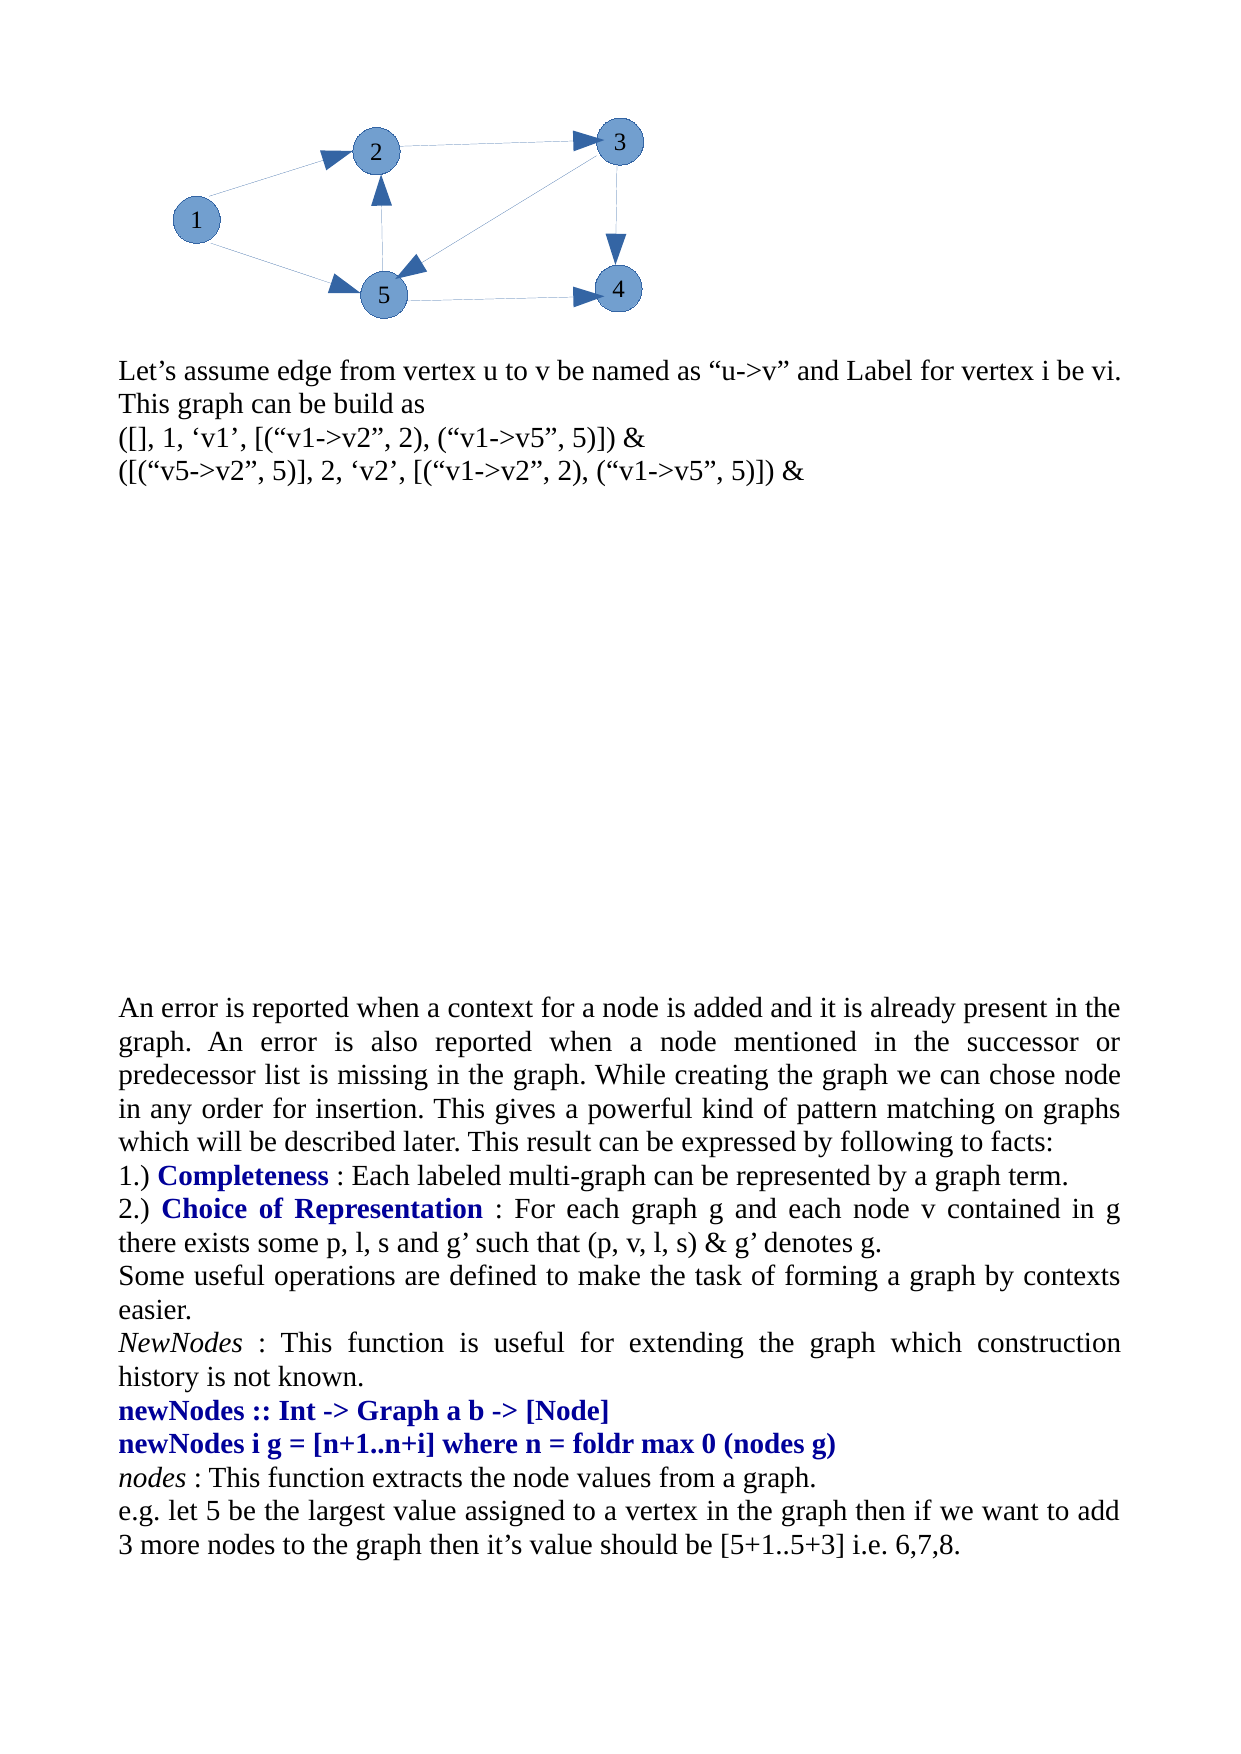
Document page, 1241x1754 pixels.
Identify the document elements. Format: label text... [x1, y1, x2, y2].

text Some useful operations are defined to make the task of forming a graph by contexts easier. [118, 1258, 1122, 1326]
text newNodes :: Int -> Graph a b -> [Node] [118, 1393, 1122, 1426]
text 2.) Choice of Representation : For each graph g and each node v contained in g there exists some p, l, s and g’ such that (p, v, l, s) & g’ denotes g. [118, 1191, 1122, 1258]
text ([], 1, ‘v1’, [(“v1->v2”, 2), (“v1->v5”, 5)]) & [118, 420, 1122, 453]
text An error is reported when a context for a node is added and it is already present in the graph. An error is also reported when a node mentioned in the successor or predecessor list is missing in the graph. While creating the graph we can chose node in any order for insertion. This gives a powerful kind of pattern matching on graphs which will be described later. This result can be expressed by following to facts: [118, 990, 1122, 1158]
text nodes : This function extracts the node values from a graph. [118, 1460, 1122, 1493]
text Let’s assume edge from vertex u to v be named as “u->v” and Label for vertex i be vi. This graph can be build as [118, 353, 1122, 420]
text newNodes i g = [n+1..n+i] where n = foldr max 0 (nodes g) [118, 1426, 1122, 1460]
text 1.) Completeness : Each labeled multi-graph can be represented by a graph term. [118, 1158, 1122, 1191]
text e.g. let 5 be the largest value assigned to a vertex in the graph then if we want to add 3 more nodes to the graph then it’s value should be [5+1..5+3] i.e. 6,7,8. [118, 1493, 1122, 1560]
text ([(“v5->v2”, 5)], 2, ‘v2’, [(“v1->v2”, 2), (“v1->v5”, 5)]) & [118, 453, 1122, 487]
text NewNodes : This function is useful for extending the graph which construction history is not known. [118, 1326, 1122, 1393]
